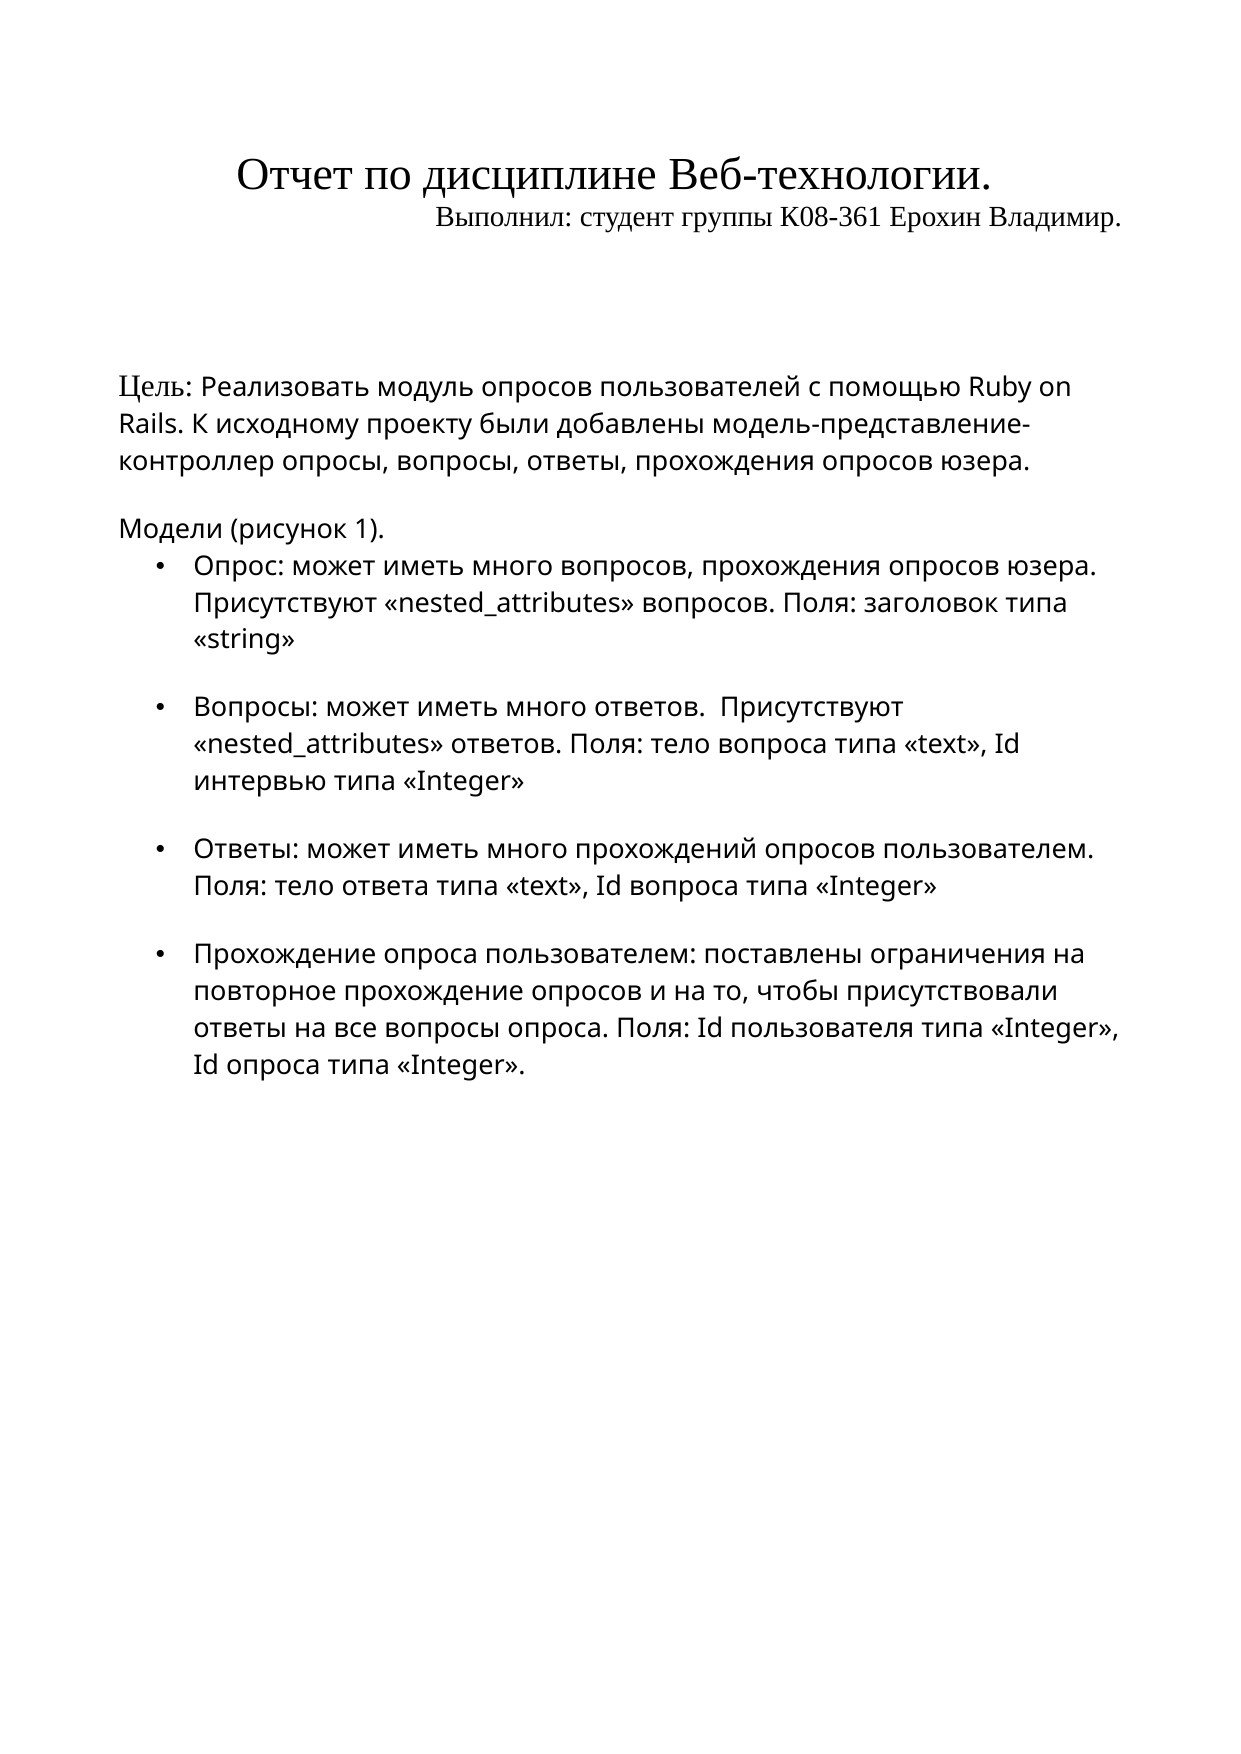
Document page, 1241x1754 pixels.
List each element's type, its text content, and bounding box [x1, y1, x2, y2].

text Модели (рисунок 1). [118, 509, 1122, 546]
list Ответы: может иметь много прохождений опросов пользователем. Поля: тело ответа типа «text», Id вопроса типа «Integer» [156, 830, 1122, 903]
list Прохождение опроса пользователем: поставлены ограничения на повторное прохождение опросов и на то, чтобы присутствовали ответы на все вопросы опроса. Поля: Id пользователя типа «Integer», Id опроса типа «Integer». [156, 934, 1122, 1082]
list Опрос: может иметь много вопросов, прохождения опросов юзера. Присутствуют «nested_attributes» вопросов. Поля: заголовок типа «string» [156, 546, 1122, 657]
list Вопросы: может иметь много ответов. Присутствуют «nested_attributes» ответов. Поля: тело вопроса типа «text», Id интервью типа «Integer» [156, 688, 1122, 798]
text Цель: Реализовать модуль опросов пользователей с помощью Ruby on Rails. К исходному проекту были добавлены модель-представление-контроллер опросы, вопросы, ответы, прохождения опросов юзера. [118, 367, 1122, 478]
text Отчет по дисциплине Веб-технологии. [118, 147, 1122, 199]
text Выполнил: студент группы К08-361 Ерохин Владимир. [118, 199, 1122, 233]
